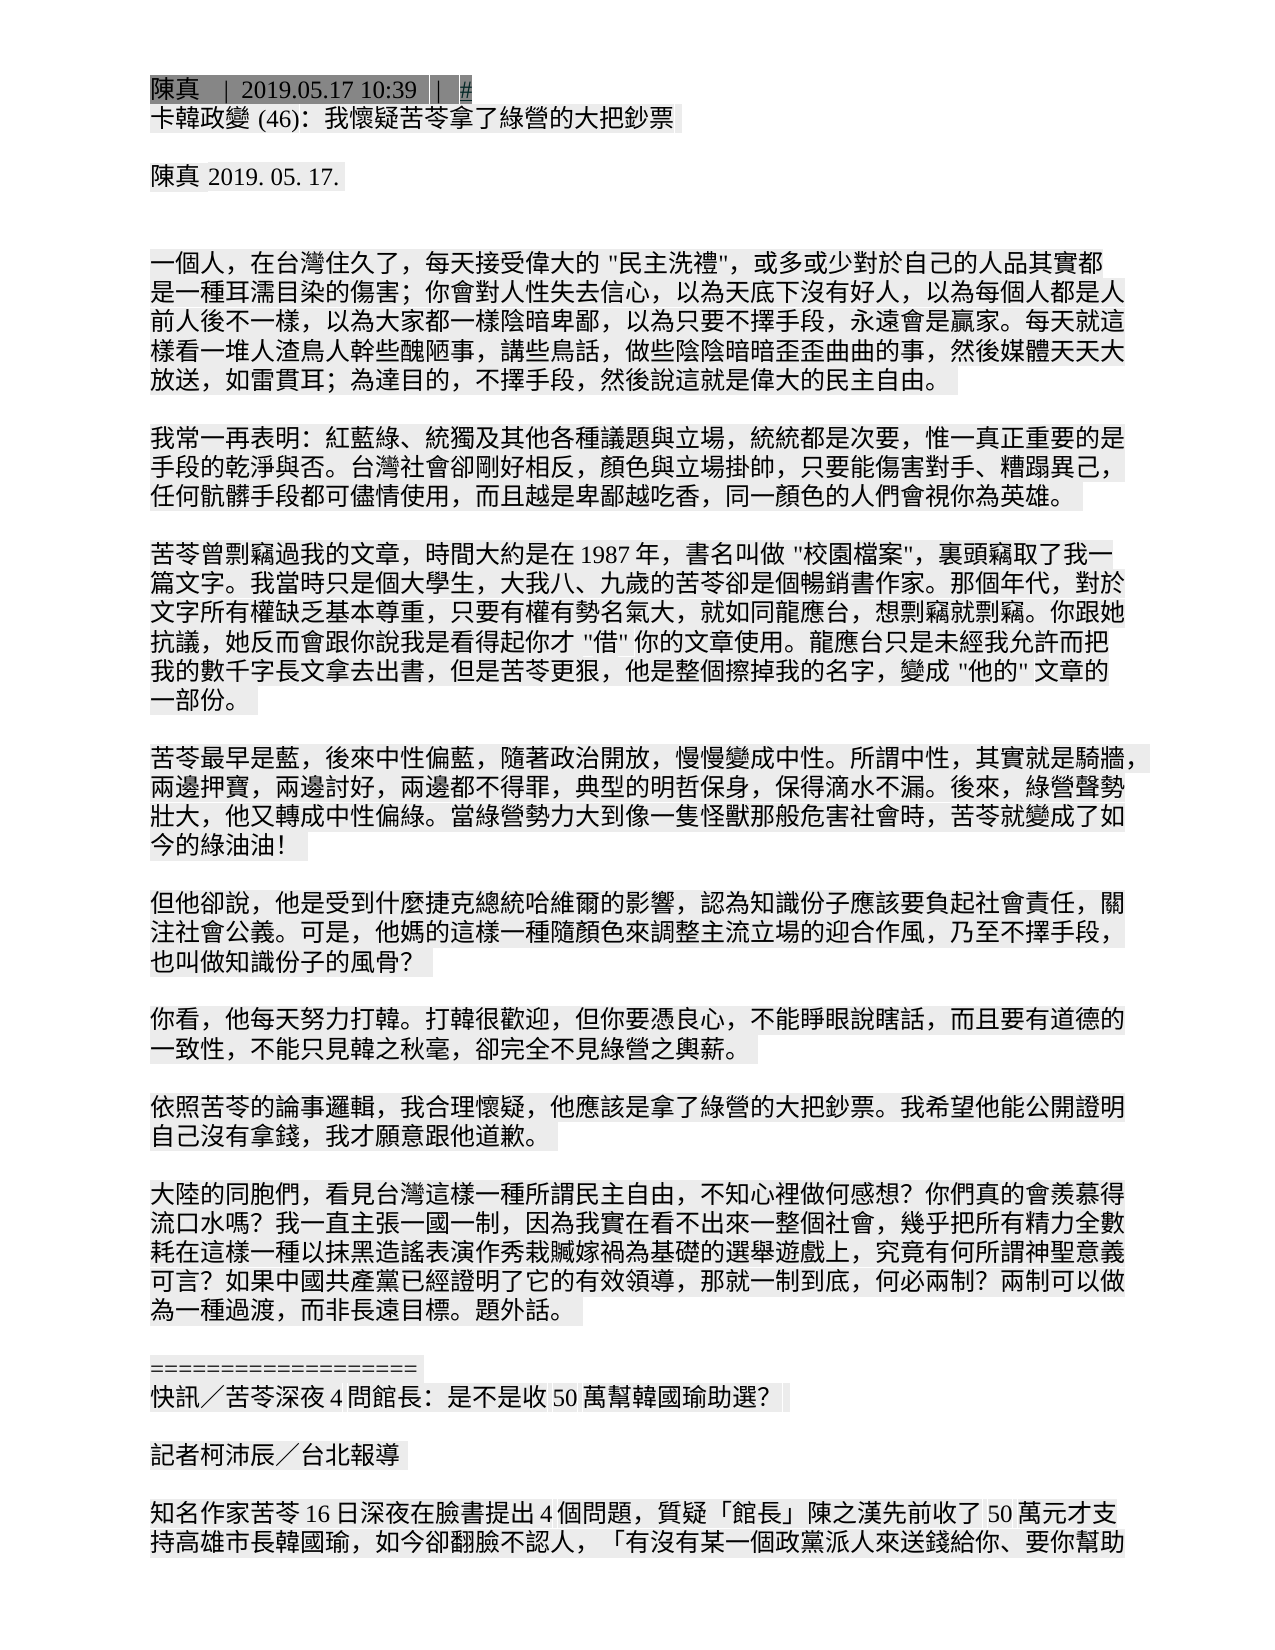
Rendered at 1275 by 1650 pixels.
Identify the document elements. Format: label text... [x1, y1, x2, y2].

text 卡韓政變 (46)：我懷疑苦苓拿了綠營的大把鈔票 陳真 2019. 05. 17. 一個人，在台灣住久了，每天接受偉大的 "民主洗禮"，或多或少對於自己的人品其實都是一種耳濡目染的傷害；你會對人性失去信心，以為天底下沒有好人，以為每個人都是人前人後不一樣，以為大家都一樣陰暗卑鄙，以為只要不擇手段，永遠會是贏家。每天就這樣看一堆人渣鳥人幹些醜陋事，講些鳥話，做些陰陰暗暗歪歪曲曲的事，然後媒體天天大放送，如雷貫耳；為達目的，不擇手段，然後說這就是偉大的民主自由。 我常一再表明：紅藍綠、統獨及其他各種議題與立場，統統都是次要，惟一真正重要的是手段的乾淨與否。台灣社會卻剛好相反，顏色與立場掛帥，只要能傷害對手、糟蹋異己，任何骯髒手段都可儘情使用，而且越是卑鄙越吃香，同一顏色的人們會視你為英雄。 苦苓曾剽竊過我的文章，時間大約是在1987年，書名叫做 "校園檔案"，裏頭竊取了我一篇文字。我當時只是個大學生，大我八、九歲的苦苓卻是個暢銷書作家。那個年代，對於文字所有權缺乏基本尊重，只要有權有勢名氣大，就如同龍應台，想剽竊就剽竊。你跟她抗議，她反而會跟你說我是看得起你才 "借" 你的文章使用。龍應台只是未經我允許而把我的數千字長文拿去出書，但是苦苓更狠，他是整個擦掉我的名字，變成 "他的" 文章的一部份。 苦苓最早是藍，後來中性偏藍，隨著政治開放，慢慢變成中性。所謂中性，其實就是騎牆，兩邊押寶，兩邊討好，兩邊都不得罪，典型的明哲保身，保得滴水不漏。後來，綠營聲勢壯大，他又轉成中性偏綠。當綠營勢力大到像一隻怪獸那般危害社會時，苦苓就變成了如今的綠油油！ 但他卻說，他是受到什麼捷克總統哈維爾的影響，認為知識份子應該要負起社會責任，關注社會公義。可是，他媽的這樣一種隨顏色來調整主流立場的迎合作風，乃至不擇手段，也叫做知識份子的風骨？ 你看，他每天努力打韓。打韓很歡迎，但你要憑良心，不能睜眼說瞎話，而且要有道德的一致性，不能只見韓之秋毫，卻完全不見綠營之輿薪。 依照苦苓的論事邏輯，我合理懷疑，他應該是拿了綠營的大把鈔票。我希望他能公開證明自己沒有拿錢，我才願意跟他道歉。 大陸的同胞們，看見台灣這樣一種所謂民主自由，不知心裡做何感想？你們真的會羨慕得流口水嗎？我一直主張一國一制，因為我實在看不出來一整個社會，幾乎把所有精力全數耗在這樣一種以抹黑造謠表演作秀栽贓嫁禍為基礎的選舉遊戲上，究竟有何所謂神聖意義可言？如果中國共產黨已經證明了它的有效領導，那就一制到底，何必兩制？兩制可以做為一種過渡，而非長遠目標。題外話。 =================== 快訊／苦苓深夜4問館長：是不是收50萬幫韓國瑜助選？ 記者柯沛辰／台北報導 知名作家苦苓16日深夜在臉書提出4個問題，質疑「館長」陳之漢先前收了50萬元才支持高雄市長韓國瑜，如今卻翻臉不認人，「有沒有某一個政黨派人來送錢給你、要你幫助韓國瑜？」 [150, 104, 1125, 1558]
text 陳真 | 2019.05.17 10:39 | # [150, 75, 1125, 104]
